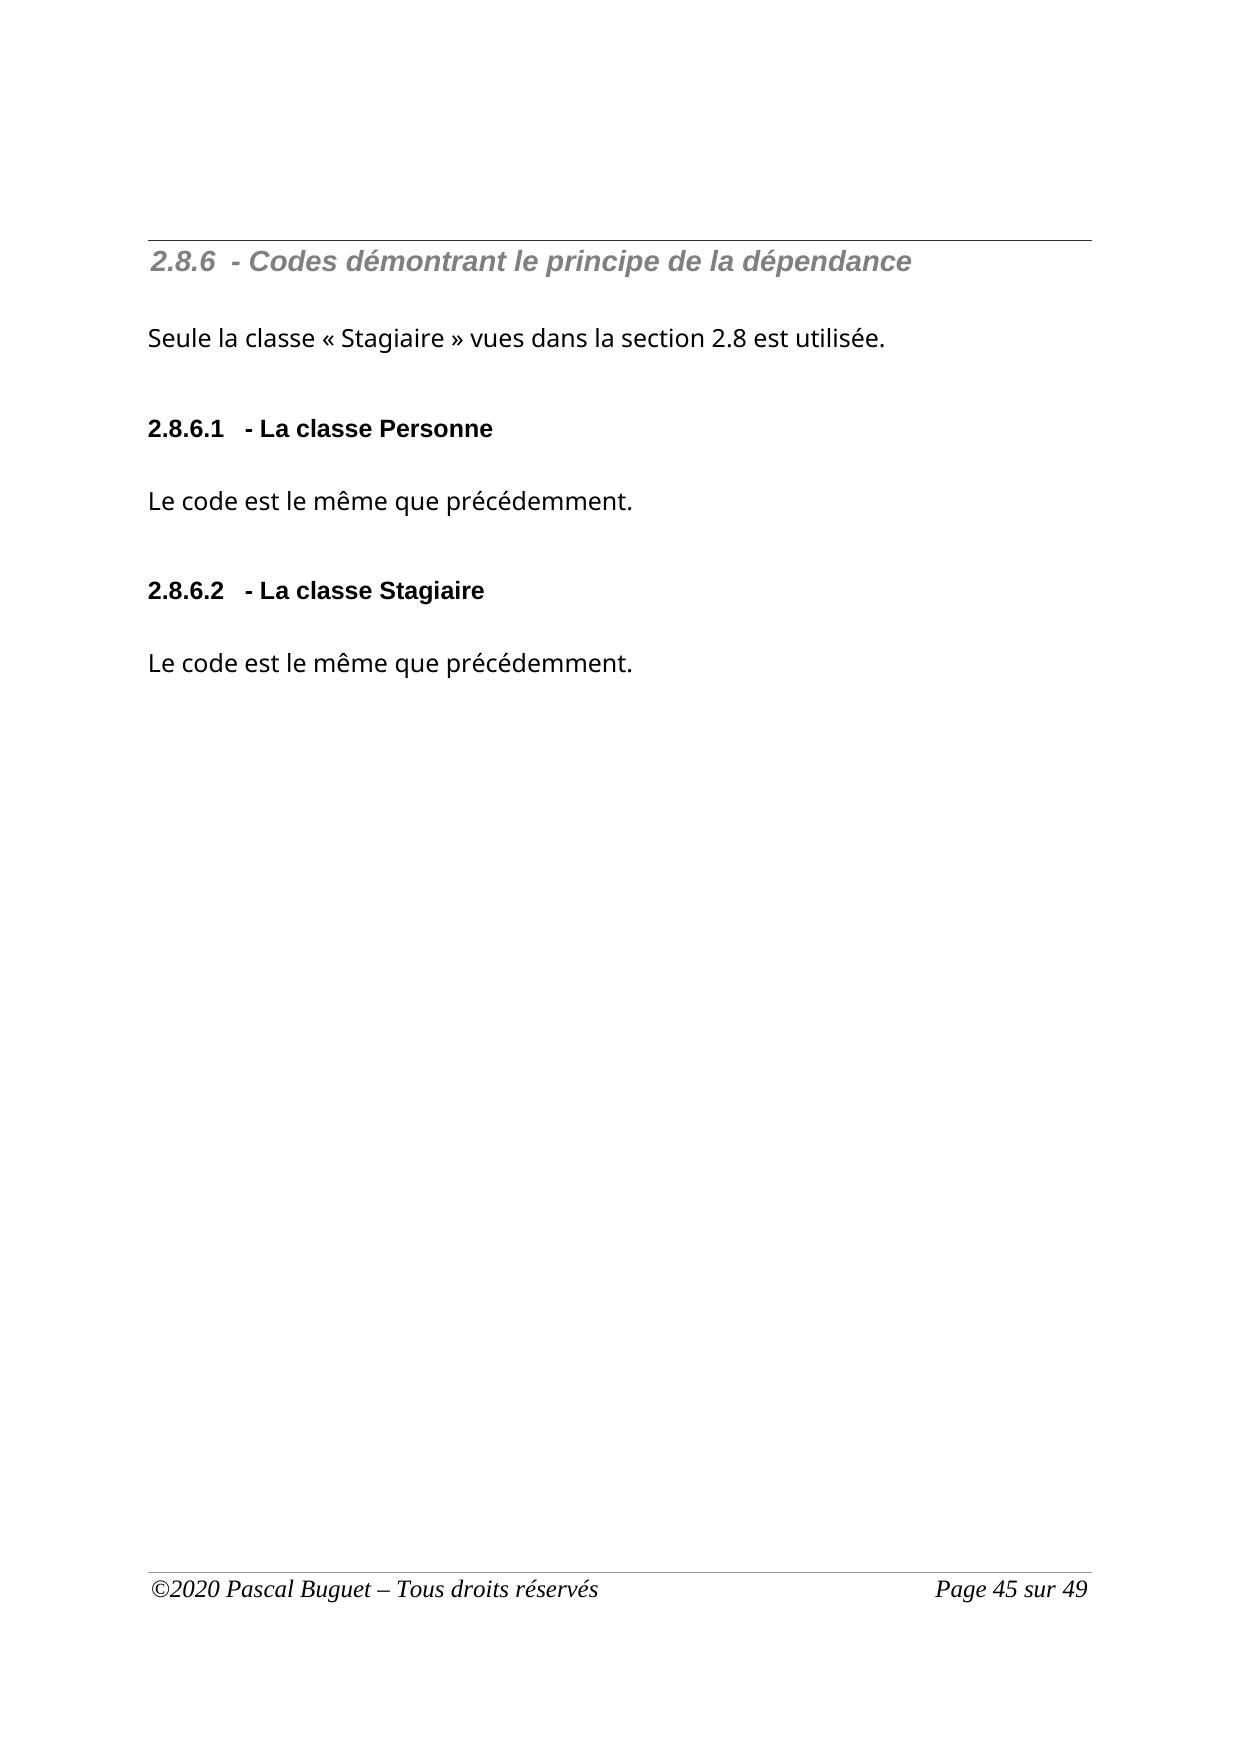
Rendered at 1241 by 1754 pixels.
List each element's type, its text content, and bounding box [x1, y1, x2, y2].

text Seule la classe « Stagiaire » vues dans la section 2.8 est utilisée. [148, 321, 1092, 355]
subtitle - La classe Personne [148, 414, 1092, 443]
text Le code est le même que précédemment. [148, 645, 1092, 679]
subtitle - La classe Stagiaire [148, 576, 1092, 605]
text Le code est le même que précédemment. [148, 483, 1092, 517]
subtitle - Codes démontrant le principe de la dépendance [148, 241, 1092, 281]
